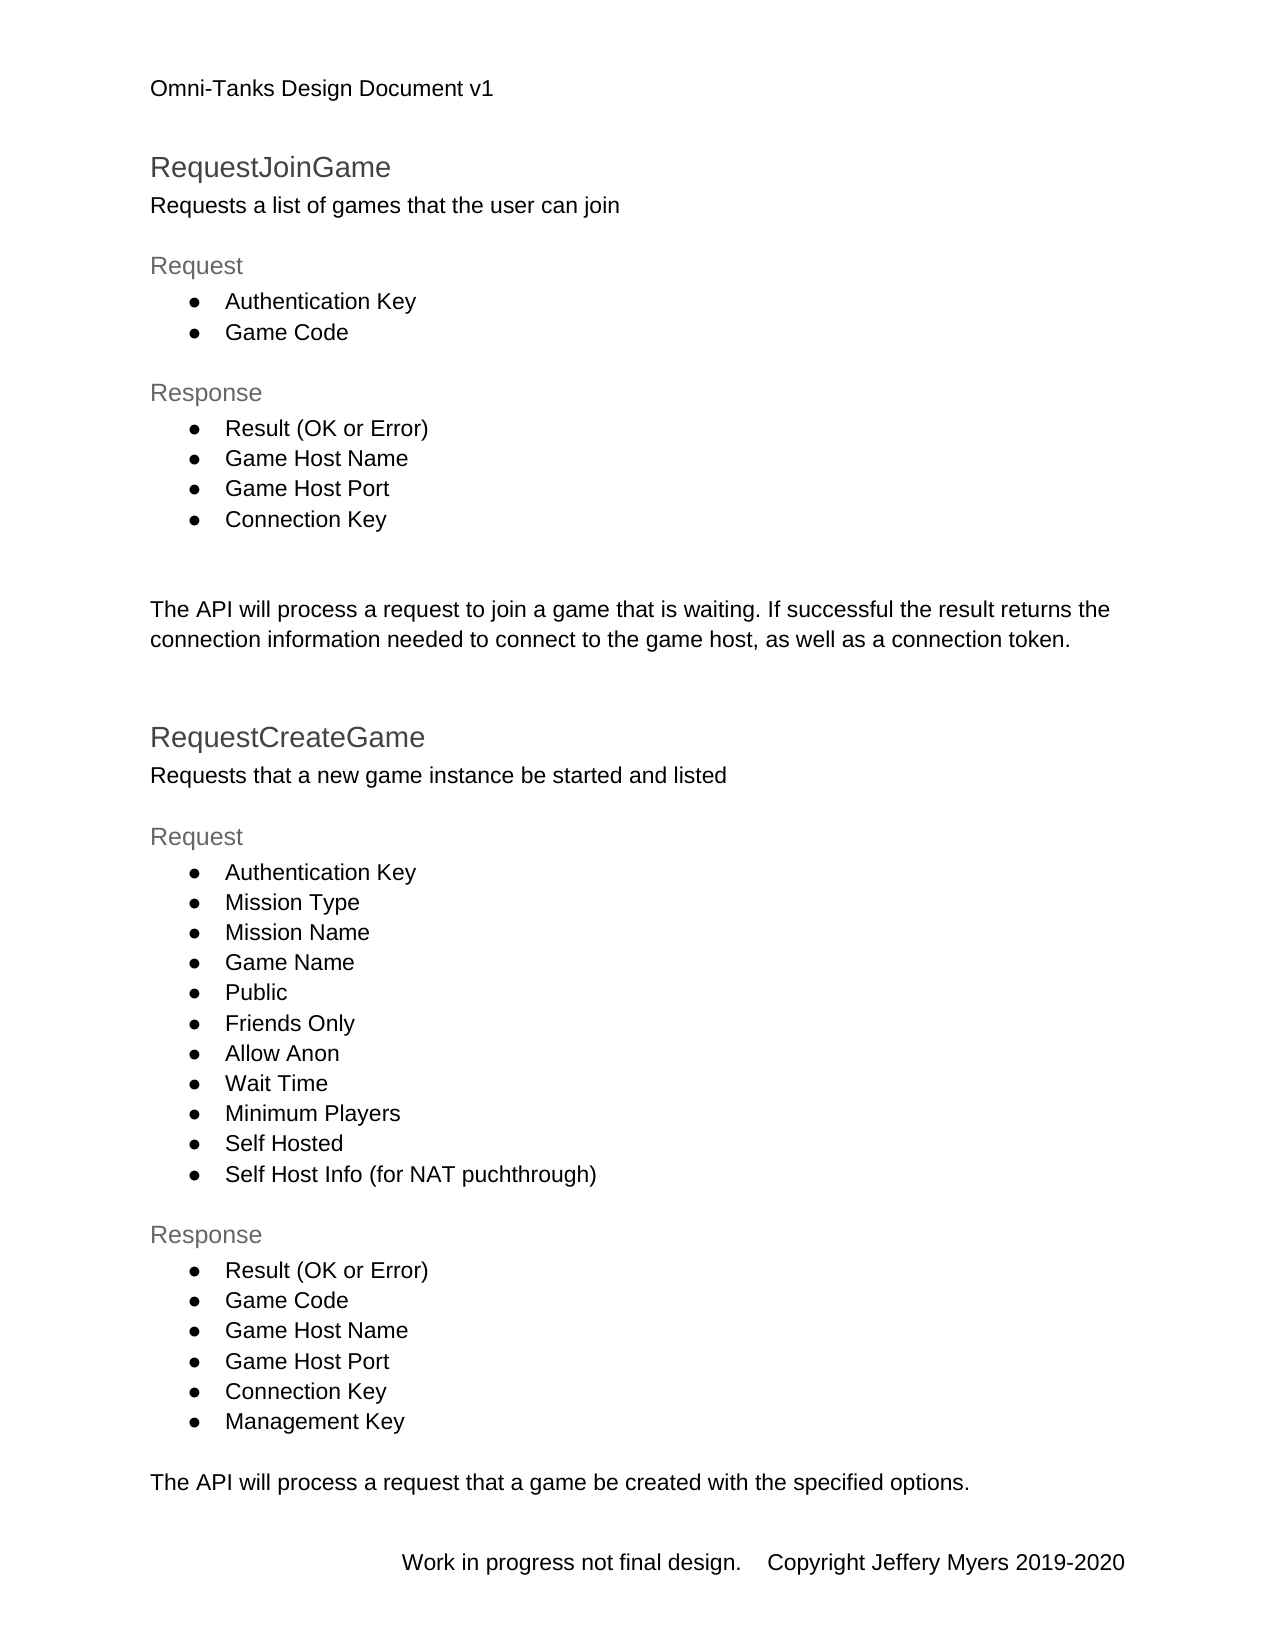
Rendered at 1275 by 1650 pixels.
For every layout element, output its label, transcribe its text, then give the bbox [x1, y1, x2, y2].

subtitle Request [150, 251, 1125, 280]
list Friends Only [187, 1009, 1125, 1036]
list Result (OK or Error) [187, 415, 1125, 441]
text Requests a list of games that the user can join [150, 192, 1125, 218]
text The API will process a request that a game be created with the specified options. [150, 1468, 1125, 1495]
list Authentication Key [187, 288, 1125, 315]
list Game Code [187, 318, 1125, 345]
subtitle Response [150, 378, 1125, 407]
list Public [187, 979, 1125, 1006]
text The API will process a request to join a game that is waiting. If successful the result returns the connection information needed to connect to the game host, as well as a connection token. [150, 596, 1125, 653]
list Wait Time [187, 1070, 1125, 1096]
list Allow Anon [187, 1040, 1125, 1066]
list Game Host Name [187, 1317, 1125, 1344]
list Authentication Key [187, 858, 1125, 885]
subtitle Response [150, 1220, 1125, 1249]
list Connection Key [187, 1378, 1125, 1404]
list Game Code [187, 1287, 1125, 1314]
list Game Host Name [187, 445, 1125, 472]
list Result (OK or Error) [187, 1257, 1125, 1283]
list Connection Key [187, 506, 1125, 532]
list Game Host Port [187, 1348, 1125, 1374]
subtitle RequestJoinGame [150, 150, 1125, 183]
subtitle RequestCreateGame [150, 720, 1125, 754]
list Game Host Port [187, 475, 1125, 502]
list Self Hosted [187, 1130, 1125, 1157]
list Management Key [187, 1408, 1125, 1434]
list Mission Name [187, 919, 1125, 945]
list Game Name [187, 949, 1125, 976]
list Self Host Info (for NAT puchthrough) [187, 1161, 1125, 1187]
text Requests that a new game instance be started and listed [150, 762, 1125, 788]
list Mission Type [187, 889, 1125, 915]
subtitle Request [150, 821, 1125, 850]
list Minimum Players [187, 1100, 1125, 1127]
